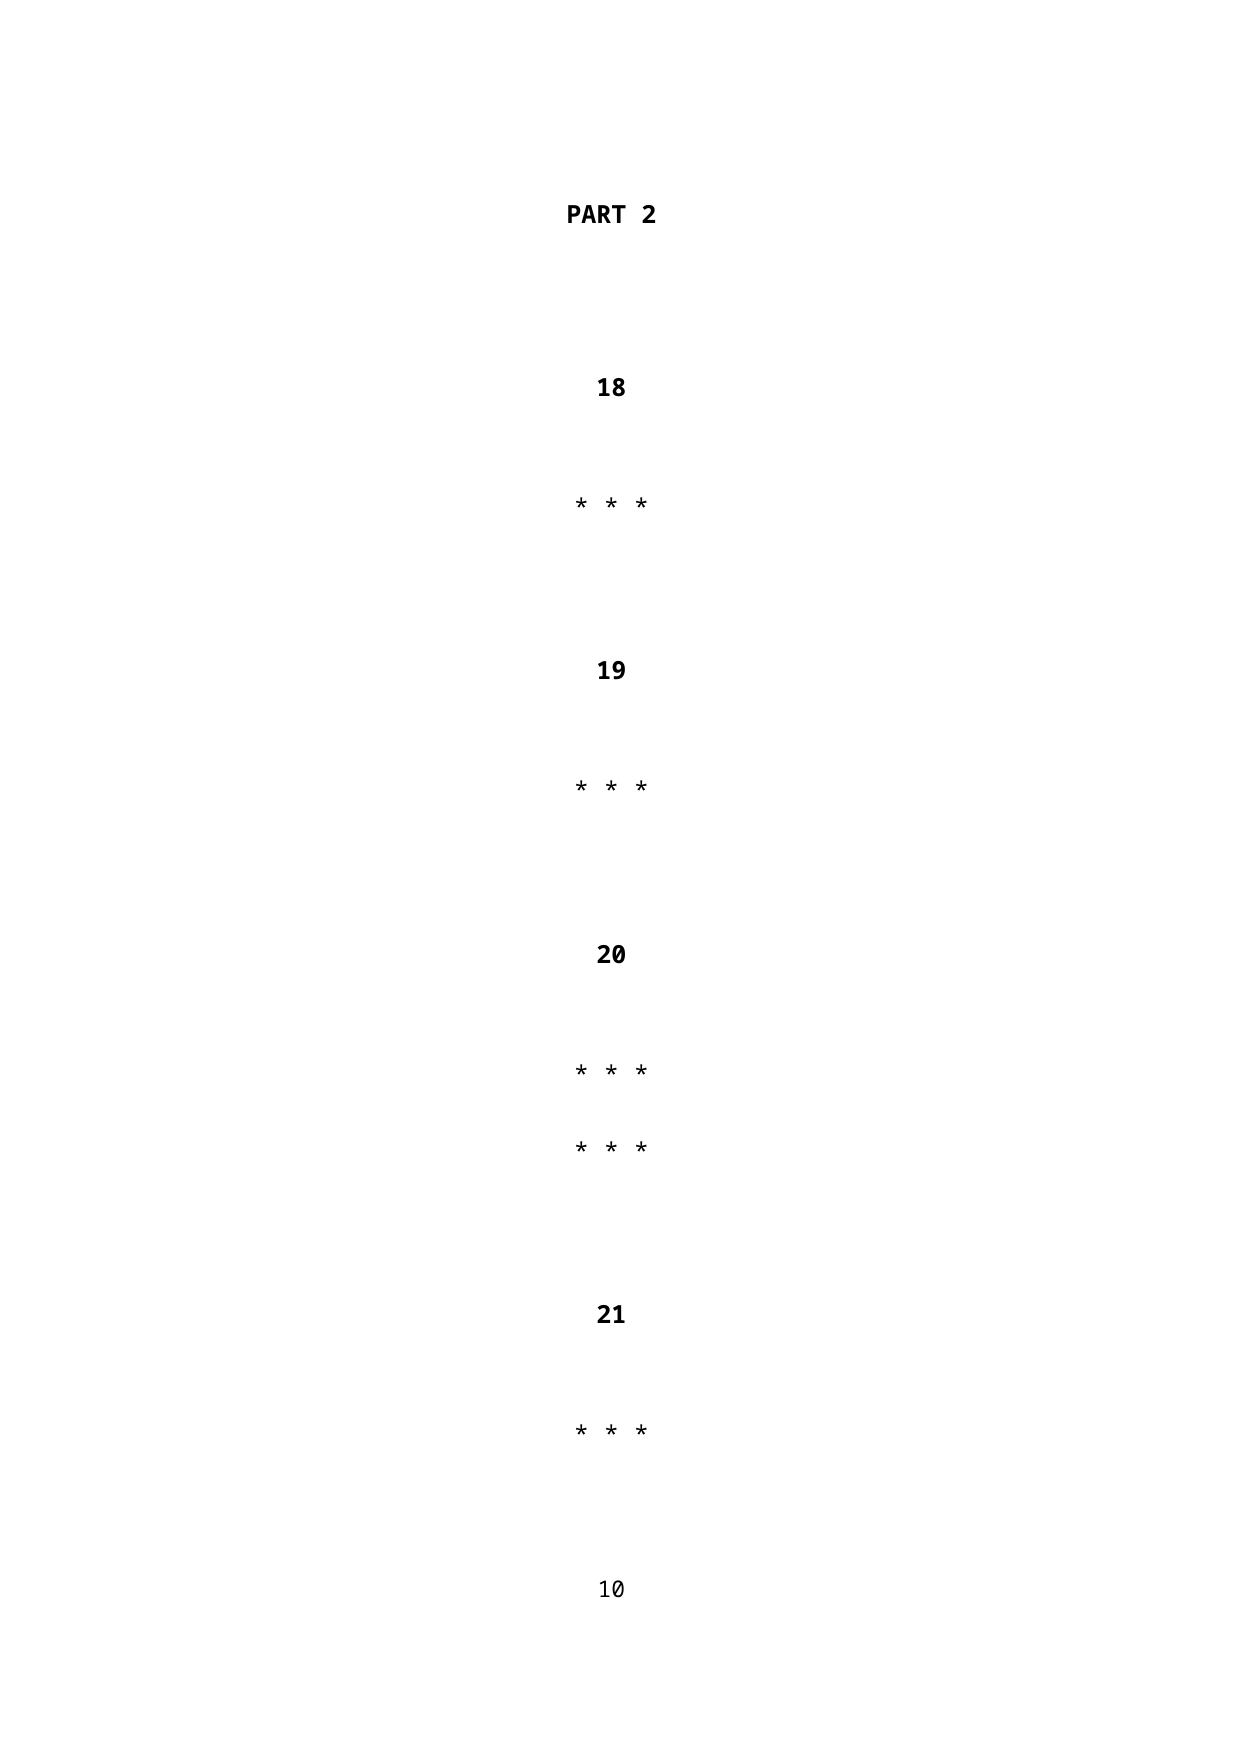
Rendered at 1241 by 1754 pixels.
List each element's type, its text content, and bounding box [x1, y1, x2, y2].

subtitle * * * [159, 1049, 1063, 1092]
subtitle * * * [159, 765, 1063, 808]
subtitle 19 [159, 645, 1063, 688]
subtitle * * * [159, 1409, 1063, 1452]
subtitle 18 [159, 361, 1063, 404]
subtitle 20 [159, 928, 1063, 972]
subtitle * * * [159, 1126, 1063, 1169]
subtitle Part 2 [159, 189, 1063, 232]
subtitle * * * [159, 482, 1063, 525]
subtitle 21 [159, 1289, 1063, 1332]
